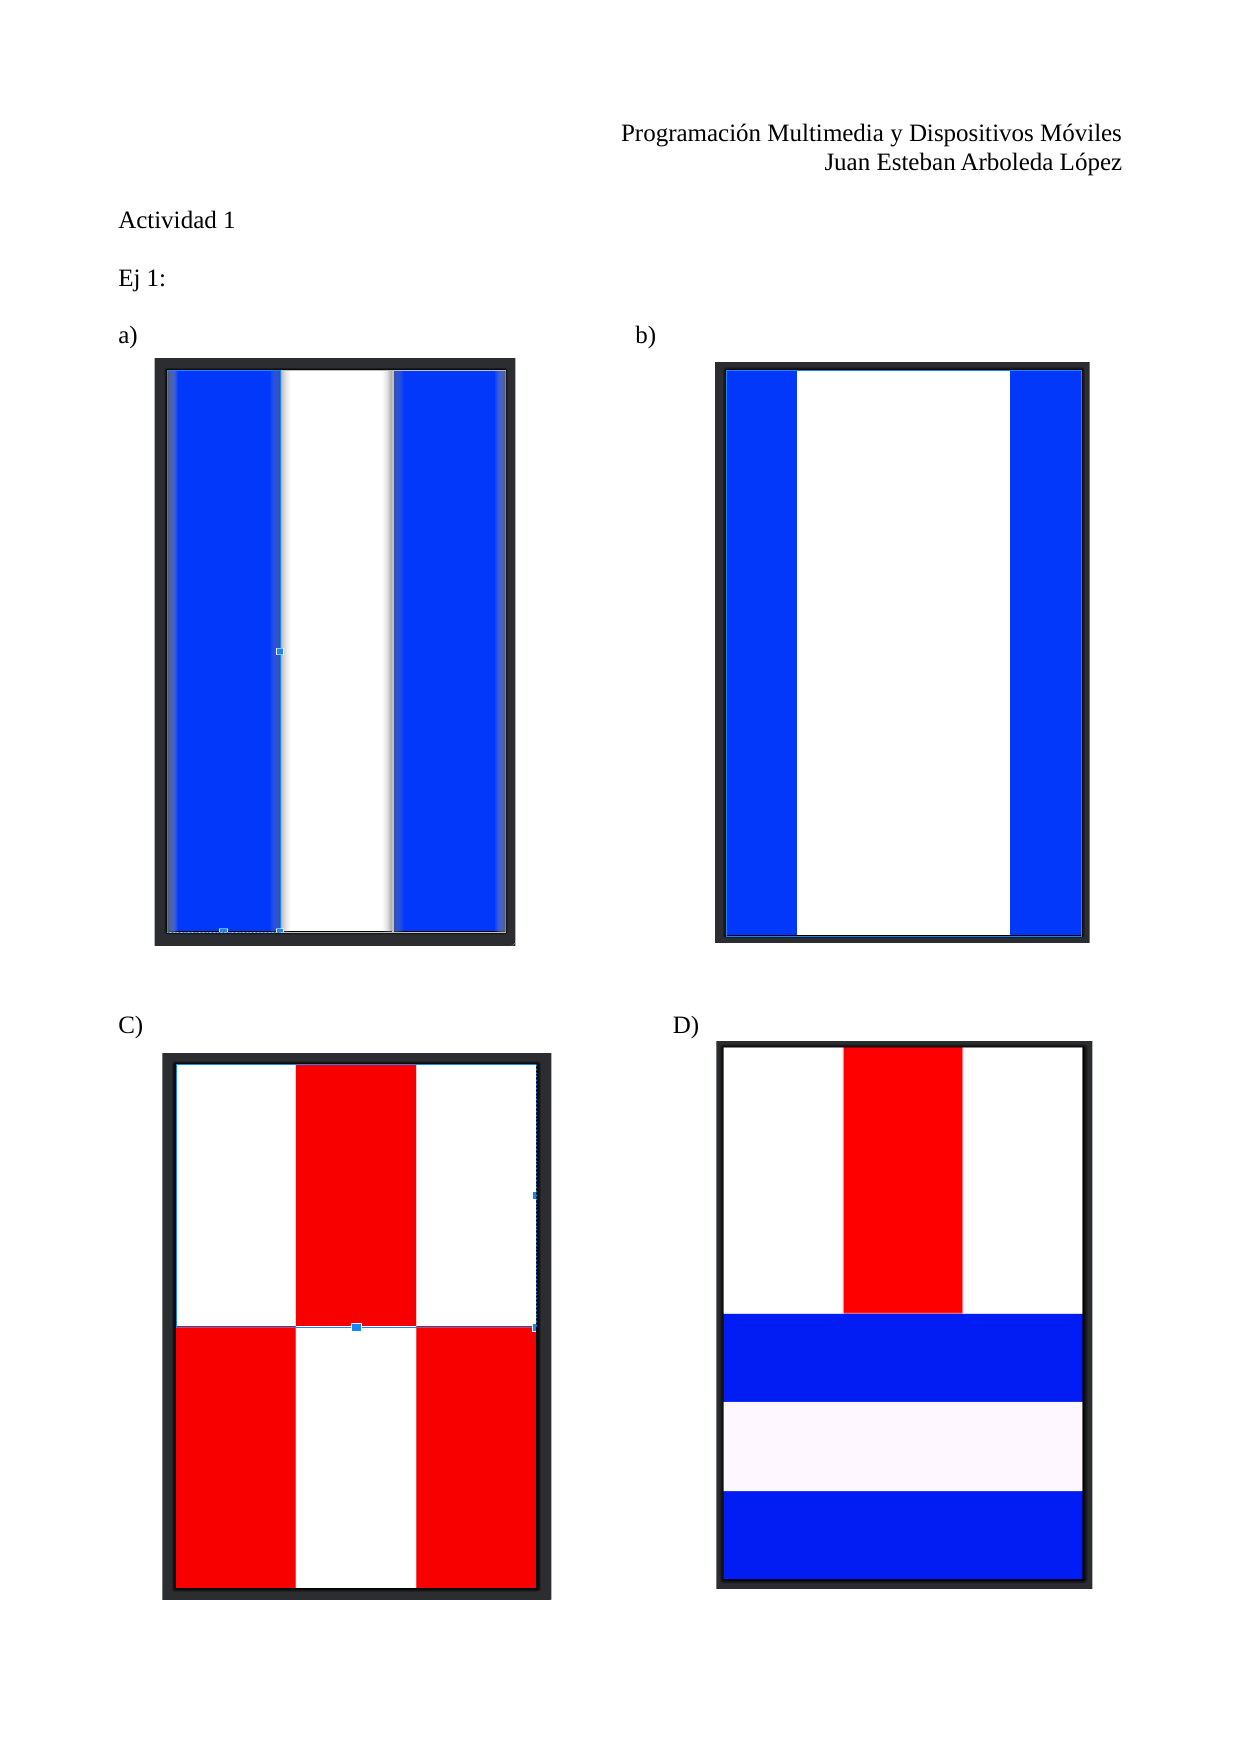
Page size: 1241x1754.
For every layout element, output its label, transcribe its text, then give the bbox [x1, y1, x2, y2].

text Actividad 1 [118, 205, 1122, 234]
text Ej 1: [118, 263, 1122, 291]
text C) D) [118, 1010, 1122, 1039]
picture [154, 358, 516, 946]
picture [716, 1041, 1093, 1589]
picture [715, 362, 1090, 943]
picture [162, 1053, 552, 1600]
text a) b) [118, 320, 1122, 349]
